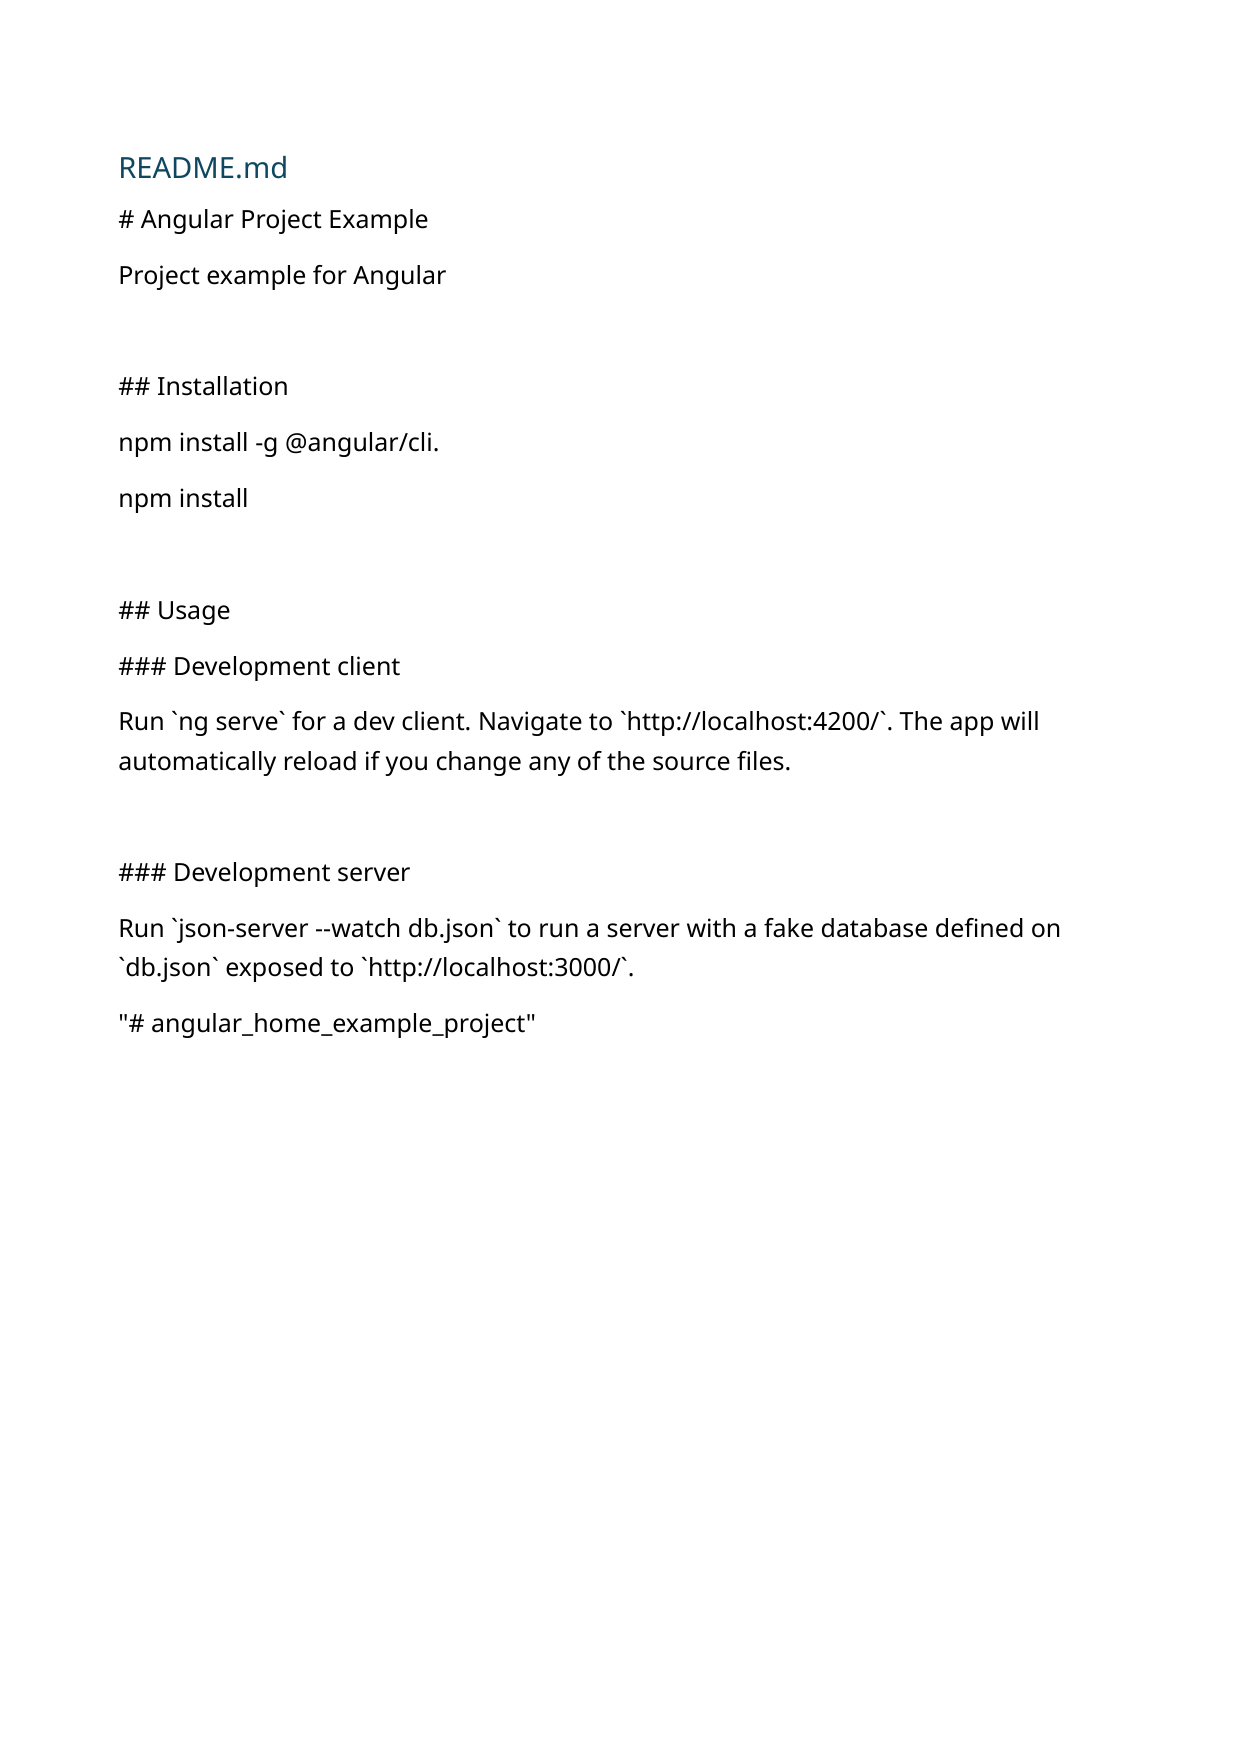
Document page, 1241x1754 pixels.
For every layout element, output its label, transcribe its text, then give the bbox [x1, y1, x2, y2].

text # Angular Project Example [118, 202, 1122, 236]
text npm install -g @angular/cli. [118, 425, 1122, 459]
text ## Installation [118, 369, 1122, 403]
text "# angular_home_example_project" [118, 1006, 1122, 1040]
text Run `ng serve` for a dev client. Navigate to `http://localhost:4200/`. The app will automatically reload if you change any of the source files. [118, 704, 1122, 777]
text ## Usage [118, 592, 1122, 626]
text ### Development server [118, 855, 1122, 889]
text Project example for Angular [118, 257, 1122, 291]
text ### Development client [118, 648, 1122, 682]
text Run `json-server --watch db.json` to run a server with a fake database defined on `db.json` exposed to `http://localhost:3000/`. [118, 911, 1122, 984]
subtitle README.md [118, 148, 1122, 187]
text npm install [118, 481, 1122, 515]
